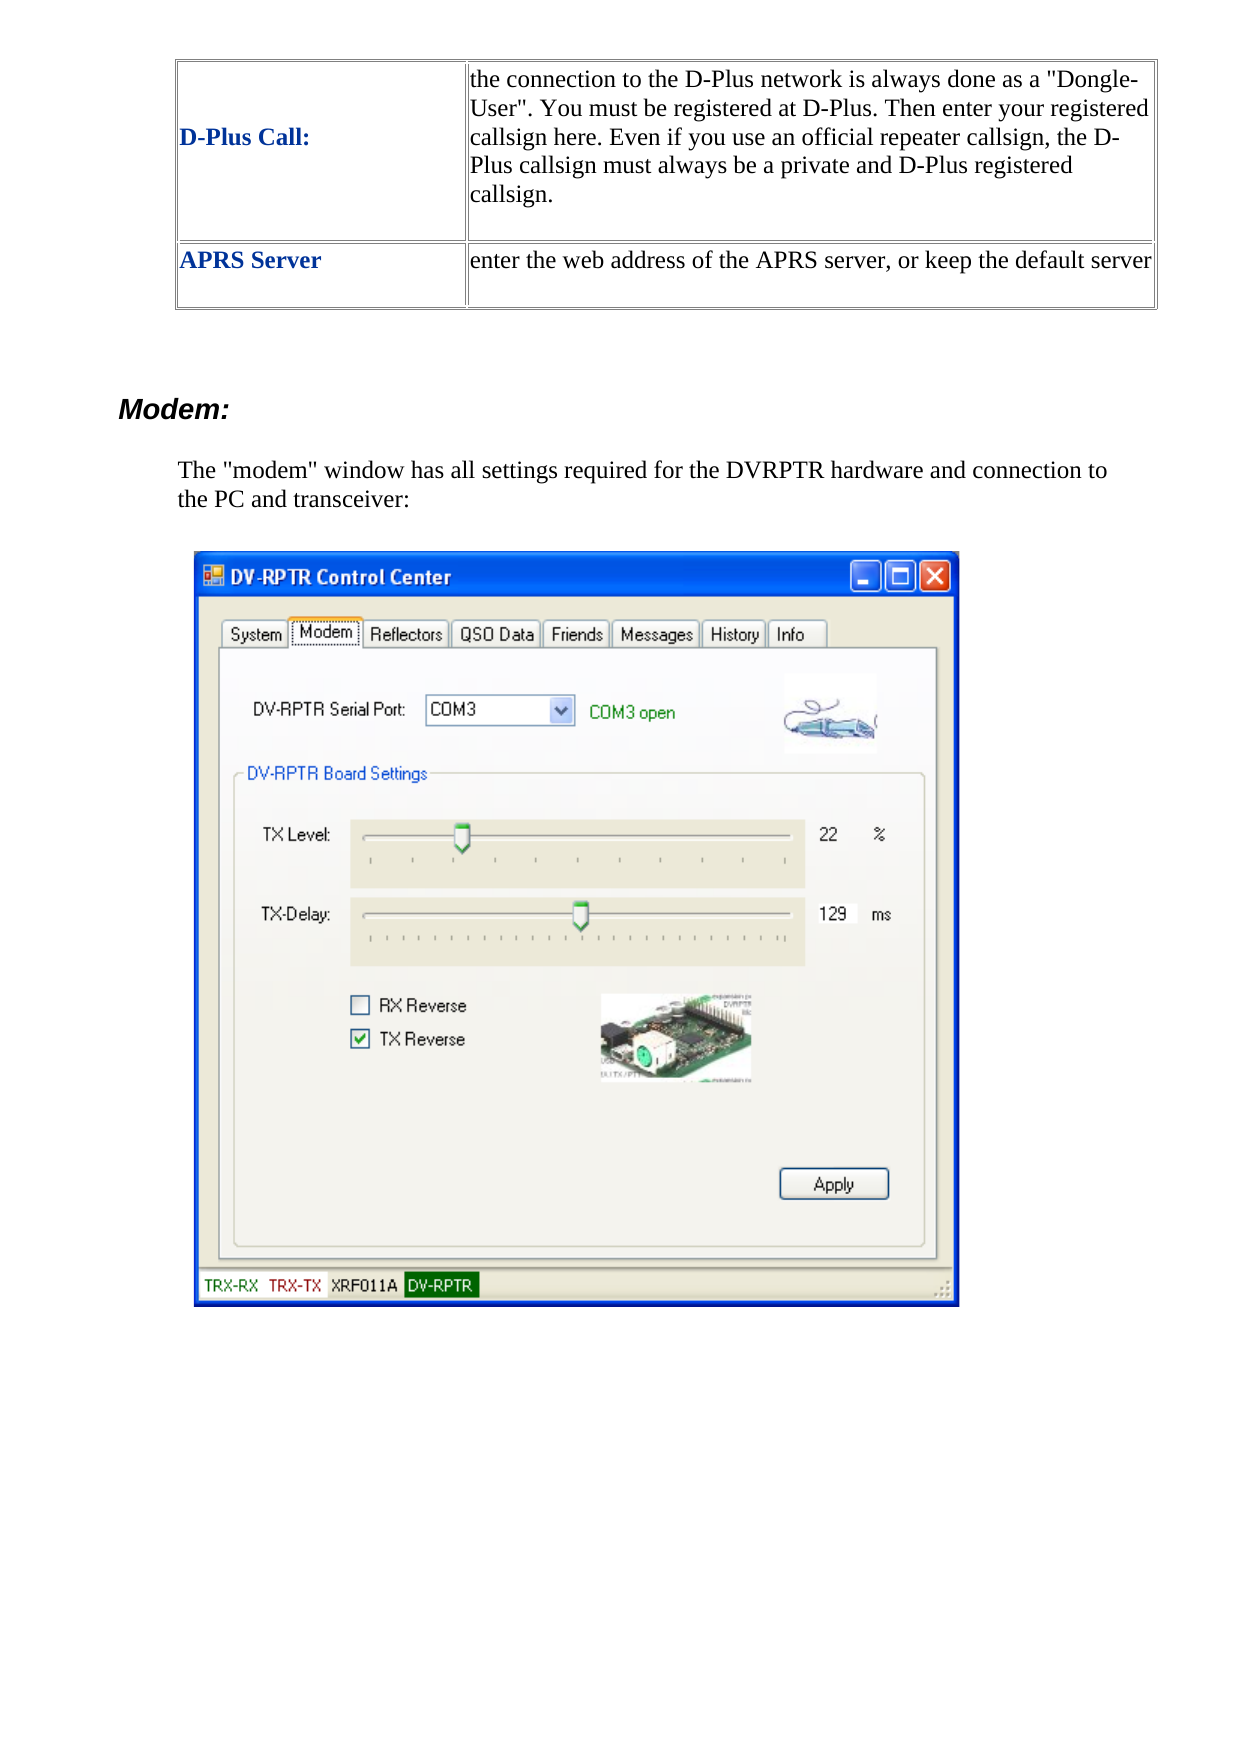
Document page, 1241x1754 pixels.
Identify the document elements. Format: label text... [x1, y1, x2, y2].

table_cell APRS Server [176, 240, 467, 307]
table_cell the connection to the D-Plus network is always done as a "Dongle-User". You must be registered at D-Plus. Then enter your registered callsign here. Even if you use an official repeater callsign, the D-Plus callsign must always be a private and D-Plus registered callsign. [467, 62, 1154, 240]
subtitle Modem: [118, 392, 1181, 426]
picture [193, 551, 960, 1307]
table_cell D-Plus Call: [176, 60, 467, 240]
table_cell enter the web address of the APRS server, or keep the default server [467, 240, 1156, 307]
text The "modem" window has all settings required for the DVRPTR hardware and connection to the PC and transceiver: [177, 455, 1122, 513]
